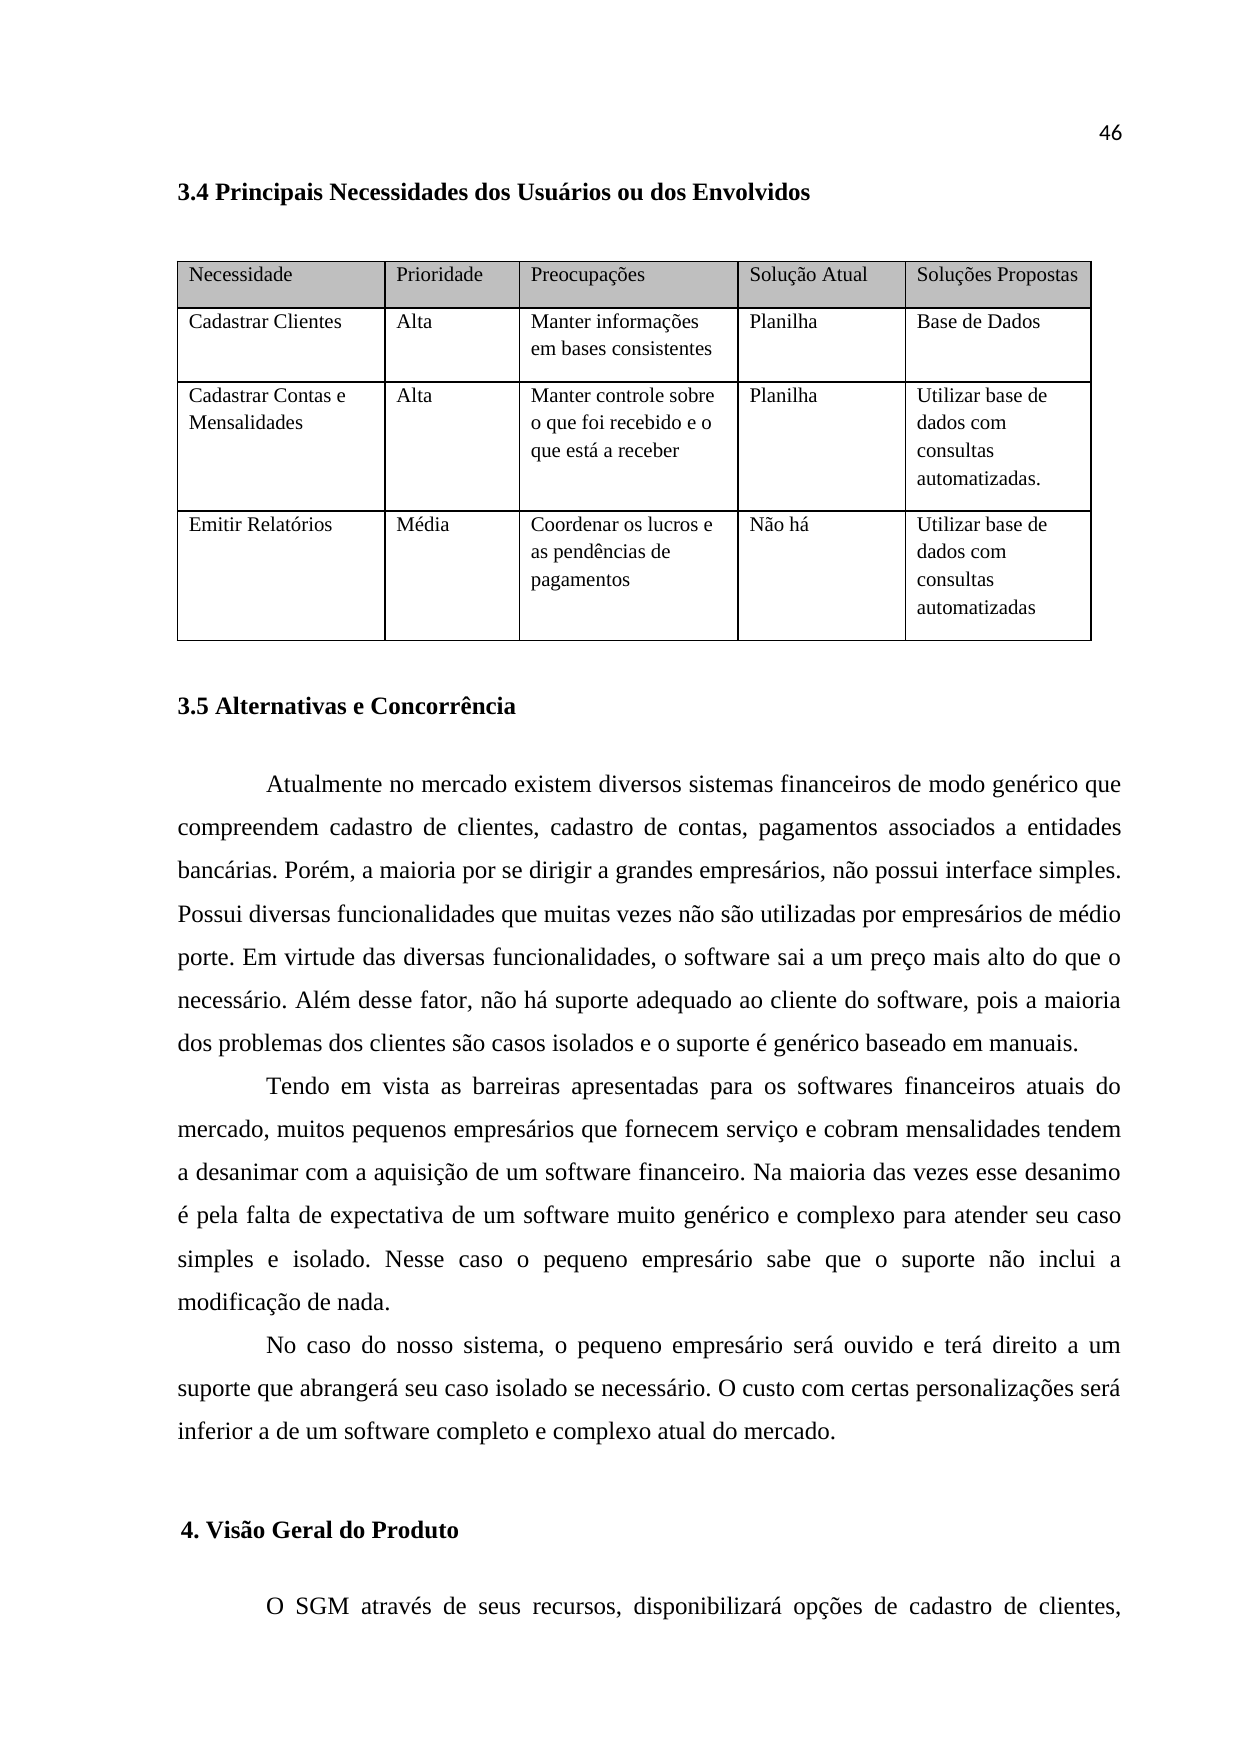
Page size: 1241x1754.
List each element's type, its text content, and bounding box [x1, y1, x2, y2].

table_header Necessidade [178, 262, 384, 307]
table_header Prioridade [386, 262, 519, 307]
text 4. Visão Geral do Produto [181, 1515, 1122, 1544]
text 3.4 Principais Necessidades dos Usuários ou dos Envolvidos [177, 177, 1122, 206]
table_cell Coordenar os lucros e as pendências de pagamentos [520, 512, 737, 639]
text No caso do nosso sistema, o pequeno empresário será ouvido e terá direito a um suporte que abrangerá seu caso isolado se necessário. O custo com certas personalizações será inferior a de um software completo e complexo atual do mercado. [177, 1330, 1122, 1445]
table_cell Cadastrar Contas e Mensalidades [178, 383, 384, 510]
table_cell Alta [386, 309, 519, 381]
text O SGM através de seus recursos, disponibilizará opções de cadastro de clientes, [177, 1591, 1122, 1620]
table_cell Utilizar base de dados com consultas automatizadas [906, 512, 1090, 639]
table_cell Manter informações em bases consistentes [520, 309, 737, 381]
table_cell Média [386, 512, 519, 639]
table_cell Alta [386, 383, 519, 510]
table_cell Não há [739, 512, 905, 639]
table_cell Planilha [739, 309, 905, 381]
table_cell Manter controle sobre o que foi recebido e o que está a receber [520, 383, 737, 510]
table_cell Utilizar base de dados com consultas automatizadas. [906, 383, 1090, 510]
text Atualmente no mercado existem diversos sistemas financeiros de modo genérico que compreendem cadastro de clientes, cadastro de contas, pagamentos associados a entidades bancárias. Porém, a maioria por se dirigir a grandes empresários, não possui interface simples. Possui diversas funcionalidades que muitas vezes não são utilizadas por empresários de médio porte. Em virtude das diversas funcionalidades, o software sai a um preço mais alto do que o necessário. Além desse fator, não há suporte adequado ao cliente do software, pois a maioria dos problemas dos clientes são casos isolados e o suporte é genérico baseado em manuais. [177, 769, 1122, 1057]
table_cell Cadastrar Clientes [178, 309, 384, 381]
table_header Solução Atual [739, 262, 905, 307]
table_cell Planilha [739, 383, 905, 510]
table_header Preocupações [520, 262, 737, 307]
table_header Soluções Propostas [906, 262, 1090, 307]
table_cell Base de Dados [906, 309, 1090, 381]
text Tendo em vista as barreiras apresentadas para os softwares financeiros atuais do mercado, muitos pequenos empresários que fornecem serviço e cobram mensalidades tendem a desanimar com a aquisição de um software financeiro. Na maioria das vezes esse desanimo é pela falta de expectativa de um software muito genérico e complexo para atender seu caso simples e isolado. Nesse caso o pequeno empresário sabe que o suporte não inclui a modificação de nada. [177, 1071, 1122, 1316]
text 3.5 Alternativas e Concorrência [177, 691, 1122, 720]
table_cell Emitir Relatórios [178, 512, 384, 639]
